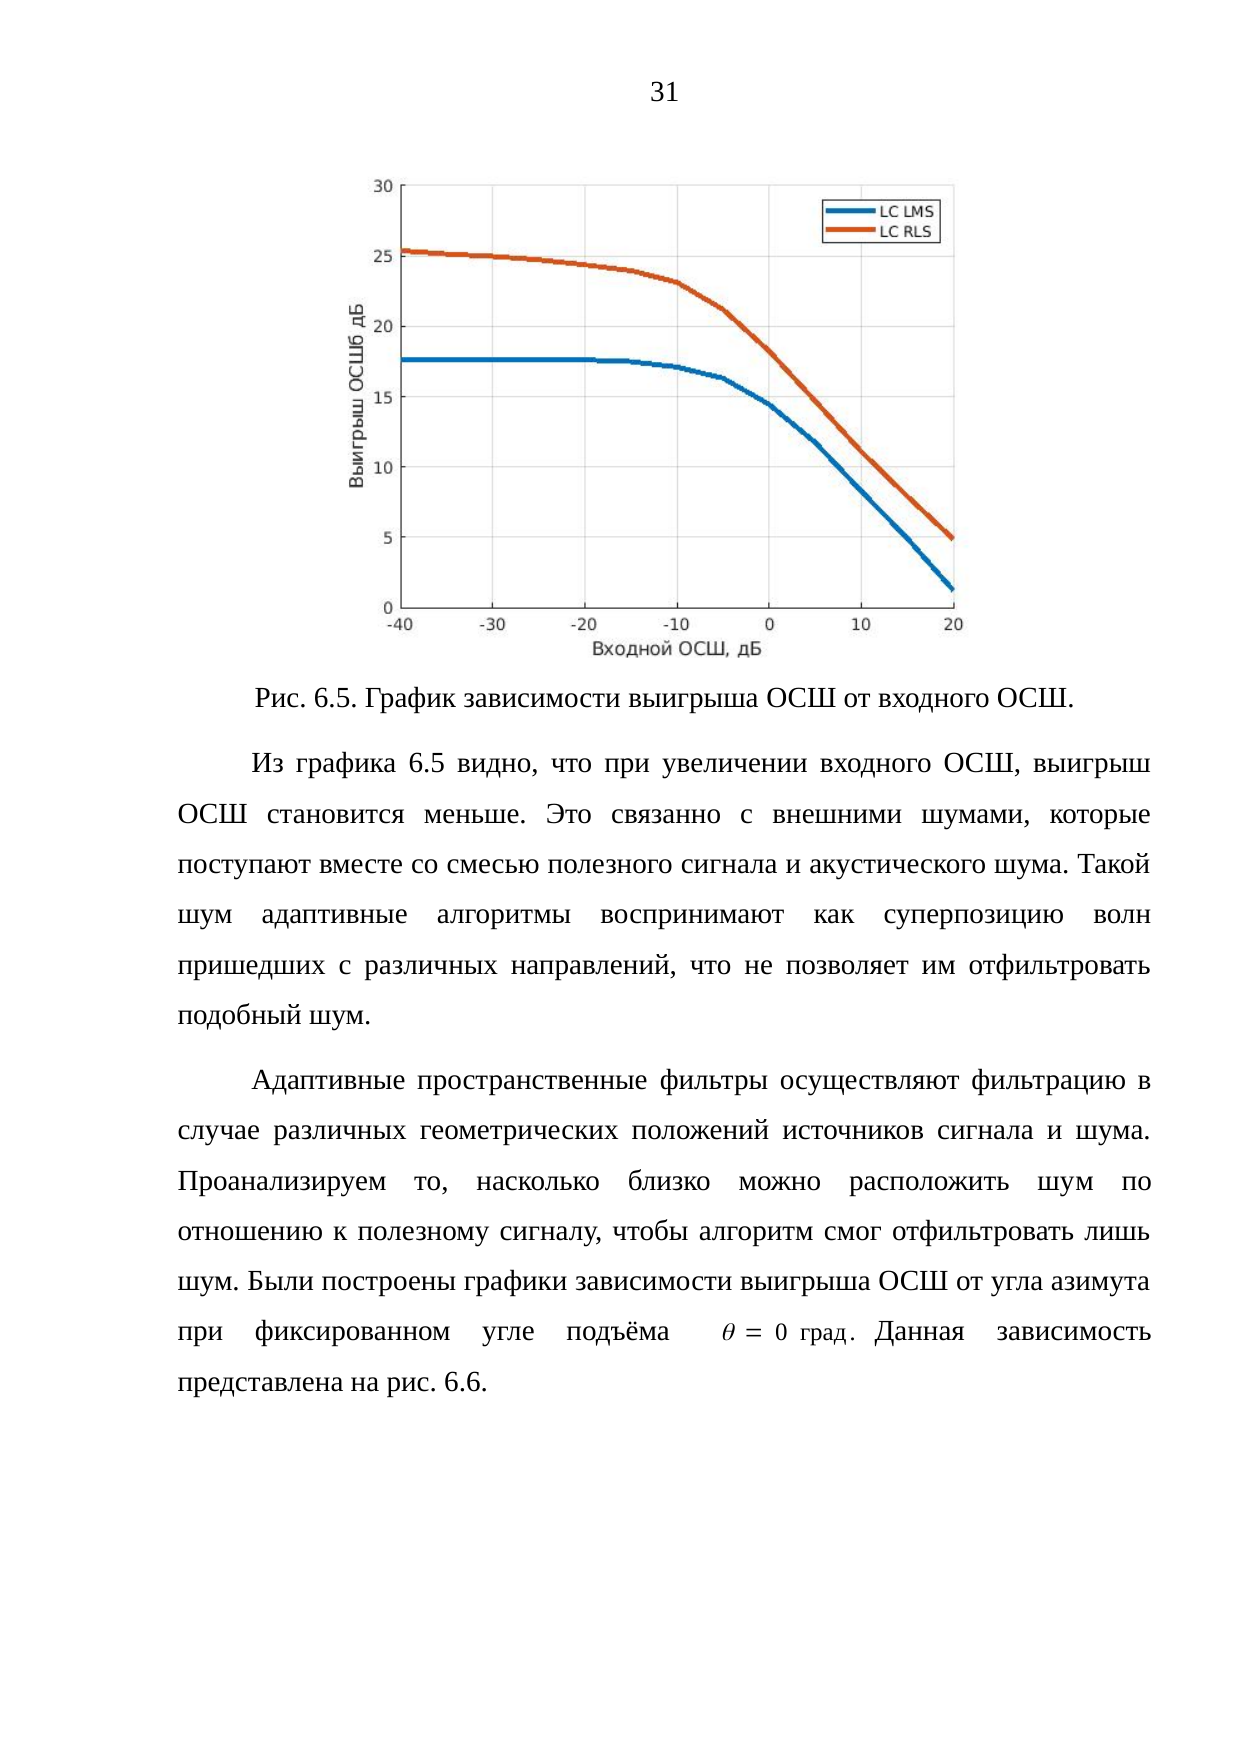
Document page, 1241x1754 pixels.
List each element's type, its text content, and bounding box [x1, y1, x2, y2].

text Из графика 6.5 видно, что при увеличении входного ОСШ, выигрыш ОСШ становится меньше. Это связанно с внешними шумами, которые поступают вместе со смесью полезного сигнала и акустического шума. Такой шум адаптивные алгоритмы воспринимают как суперпозицию волн пришедших с различных направлений, что не позволяет им отфильтровать подобный шум. [177, 746, 1152, 1031]
text Рис. 6.5. График зависимости выигрыша ОСШ от входного ОСШ. [177, 148, 1152, 714]
text Адаптивные пространственные фильтры осуществляют фильтрацию в случае различных геометрических положений источников сигнала и шума. Проанализируем то, насколько близко можно расположить шум по отношению к полезному сигналу, чтобы алгоритм смог отфильтровать лишь шум. Были построены графики зависимости выигрыша ОСШ от угла азимута при фиксированном угле подъёма Данная зависимость представлена на рис. 6.6. [177, 1062, 1152, 1397]
picture [308, 147, 1021, 664]
